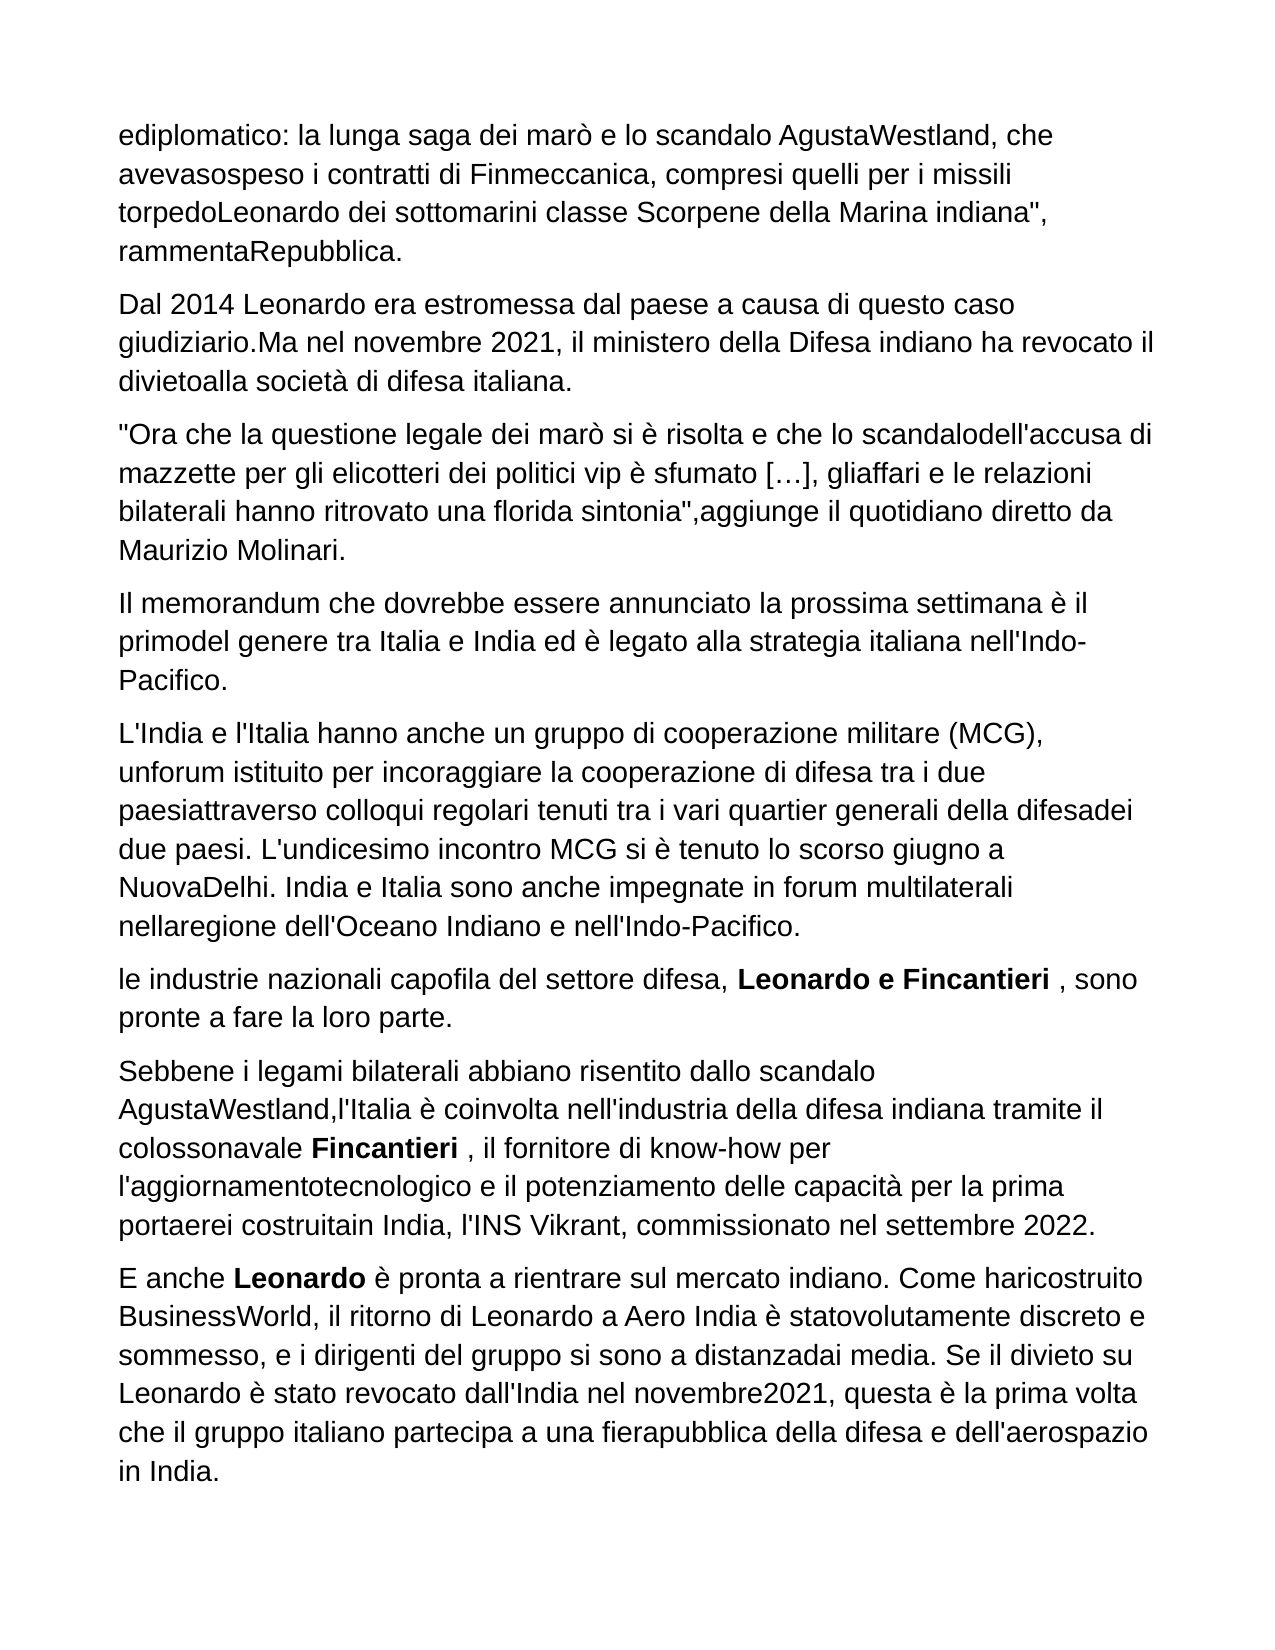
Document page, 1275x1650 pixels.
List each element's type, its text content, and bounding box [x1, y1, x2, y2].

text Dal 2014 Leonardo era estromessa dal paese a causa di questo caso giudiziario.Ma nel novembre 2021, il ministero della Difesa indiano ha revocato il divietoalla società di difesa italiana. [118, 287, 1157, 397]
text le industrie nazionali capofila del settore difesa, Leonardo e Fincantieri , sono pronte a fare la loro parte. [118, 962, 1157, 1034]
text "Ora che la questione legale dei marò si è risolta e che lo scandalodell'accusa di mazzette per gli elicotteri dei politici vip è sfumato […], gliaffari e le relazioni bilaterali hanno ritrovato una florida sintonia",aggiunge il quotidiano diretto da Maurizio Molinari. [118, 417, 1157, 566]
text ediplomatico: la lunga saga dei marò e lo scandalo AgustaWestland, che avevasospeso i contratti di Finmeccanica, compresi quelli per i missili torpedoLeonardo dei sottomarini classe Scorpene della Marina indiana", rammentaRepubblica. [118, 118, 1157, 267]
text L'India e l'Italia hanno anche un gruppo di cooperazione militare (MCG), unforum istituito per incoraggiare la cooperazione di difesa tra i due paesiattraverso colloqui regolari tenuti tra i vari quartier generali della difesadei due paesi. L'undicesimo incontro MCG si è tenuto lo scorso giugno a NuovaDelhi. India e Italia sono anche impegnate in forum multilaterali nellaregione dell'Oceano Indiano e nell'Indo-Pacifico. [118, 716, 1157, 942]
text Sebbene i legami bilaterali abbiano risentito dallo scandalo AgustaWestland,l'Italia è coinvolta nell'industria della difesa indiana tramite il colossonavale Fincantieri , il fornitore di know-how per l'aggiornamentotecnologico e il potenziamento delle capacità per la prima portaerei costruitain India, l'INS Vikrant, commissionato nel settembre 2022. [118, 1053, 1157, 1241]
text Il memorandum che dovrebbe essere annunciato la prossima settimana è il primodel genere tra Italia e India ed è legato alla strategia italiana nell'Indo-Pacifico. [118, 586, 1157, 696]
text E anche Leonardo è pronta a rientrare sul mercato indiano. Come haricostruito BusinessWorld, il ritorno di Leonardo a Aero India è statovolutamente discreto e sommesso, e i dirigenti del gruppo si sono a distanzadai media. Se il divieto su Leonardo è stato revocato dall'India nel novembre2021, questa è la prima volta che il gruppo italiano partecipa a una fierapubblica della difesa e dell'aerospazio in India. [118, 1261, 1157, 1487]
